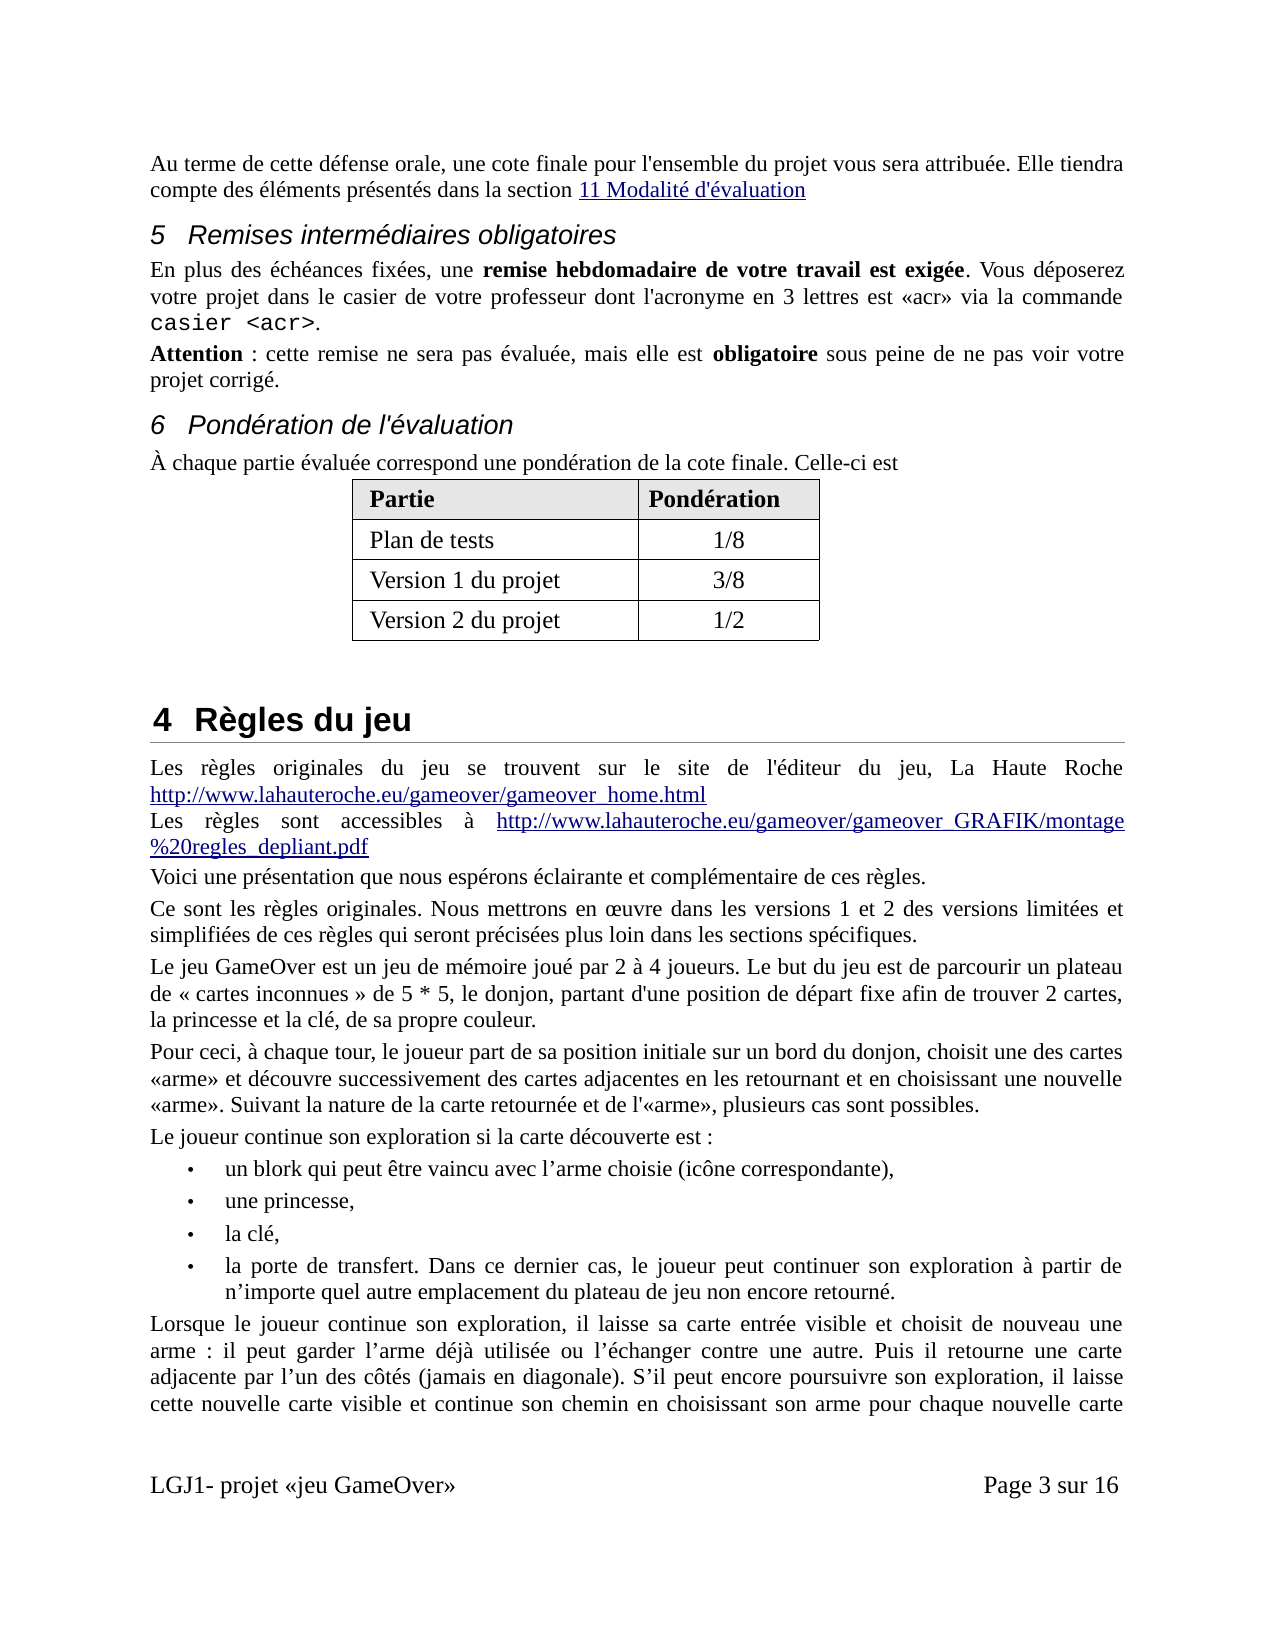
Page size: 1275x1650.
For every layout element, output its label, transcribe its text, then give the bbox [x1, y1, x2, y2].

text Attention : cette remise ne sera pas évaluée, mais elle est obligatoire sous peine de ne pas voir votre projet corrigé. [150, 340, 1125, 393]
text Pour ceci, à chaque tour, le joueur part de sa position initiale sur un bord du donjon, choisit une des cartes «arme» et découvre successivement des cartes adjacentes en les retournant et en choisissant une nouvelle «arme». Suivant la nature de la carte retournée et de l'«arme», plusieurs cas sont possibles. [150, 1038, 1125, 1117]
subtitle Règles du jeu [150, 697, 1125, 742]
list la porte de transfert. Dans ce dernier cas, le joueur peut continuer son exploration à partir de n’importe quel autre emplacement du plateau de jeu non encore retourné. [187, 1252, 1125, 1305]
text Le jeu GameOver est un jeu de mémoire joué par 2 à 4 joueurs. Le but du jeu est de parcourir un plateau de « cartes inconnues » de 5 * 5, le donjon, partant d'une position de départ fixe afin de trouver 2 cartes, la princesse et la clé, de sa propre couleur. [150, 953, 1125, 1032]
list un blork qui peut être vaincu avec l’arme choisie (icône correspondante), [187, 1155, 1125, 1182]
table_cell Plan de tests [353, 520, 638, 559]
subtitle Pondération de l'évaluation [150, 409, 1125, 440]
text Les règles sont accessibles à http://www.lahauteroche.eu/gameover/gameover_GRAFIK/montage%20regles_depliant.pdf [150, 807, 1125, 860]
table_header Partie [353, 480, 638, 519]
table_cell 1/2 [639, 601, 819, 640]
table_header Pondération [639, 480, 819, 519]
text Le joueur continue son exploration si la carte découverte est : [150, 1123, 1125, 1149]
text À chaque partie évaluée correspond une pondération de la cote finale. Celle-ci est [150, 449, 1125, 476]
table_cell 1/8 [639, 520, 819, 559]
subtitle Remises intermédiaires obligatoires [150, 219, 1125, 250]
list la clé, [187, 1220, 1125, 1246]
text Voici une présentation que nous espérons éclairante et complémentaire de ces règles. [150, 863, 1125, 889]
text Au terme de cette défense orale, une cote finale pour l'ensemble du projet vous sera attribuée. Elle tiendra compte des éléments présentés dans la section 11 Modalité d'évaluation [150, 150, 1125, 203]
table_cell Version 2 du projet [353, 601, 638, 640]
text Ce sont les règles originales. Nous mettrons en œuvre dans les versions 1 et 2 des versions limitées et simplifiées de ces règles qui seront précisées plus loin dans les sections spécifiques. [150, 895, 1125, 948]
text En plus des échéances fixées, une remise hebdomadaire de votre travail est exigée. Vous déposerez votre projet dans le casier de votre professeur dont l'acronyme en 3 lettres est «acr» via la commande casier <acr>. [150, 256, 1125, 337]
table_cell Version 1 du projet [353, 560, 638, 600]
text Les règles originales du jeu se trouvent sur le site de l'éditeur du jeu, La Haute Roche http://www.lahauteroche.eu/gameover/gameover_home.html [150, 754, 1125, 807]
text Lorsque le joueur continue son exploration, il laisse sa carte entrée visible et choisit de nouveau une arme : il peut garder l’arme déjà utilisée ou l’échanger contre une autre. Puis il retourne une carte adjacente par l’un des côtés (jamais en diagonale). S’il peut encore poursuivre son exploration, il laisse cette nouvelle carte visible et continue son chemin en choisissant son arme pour chaque nouvelle carte [150, 1311, 1125, 1416]
table_cell 3/8 [639, 560, 819, 600]
list une princesse, [187, 1188, 1125, 1214]
